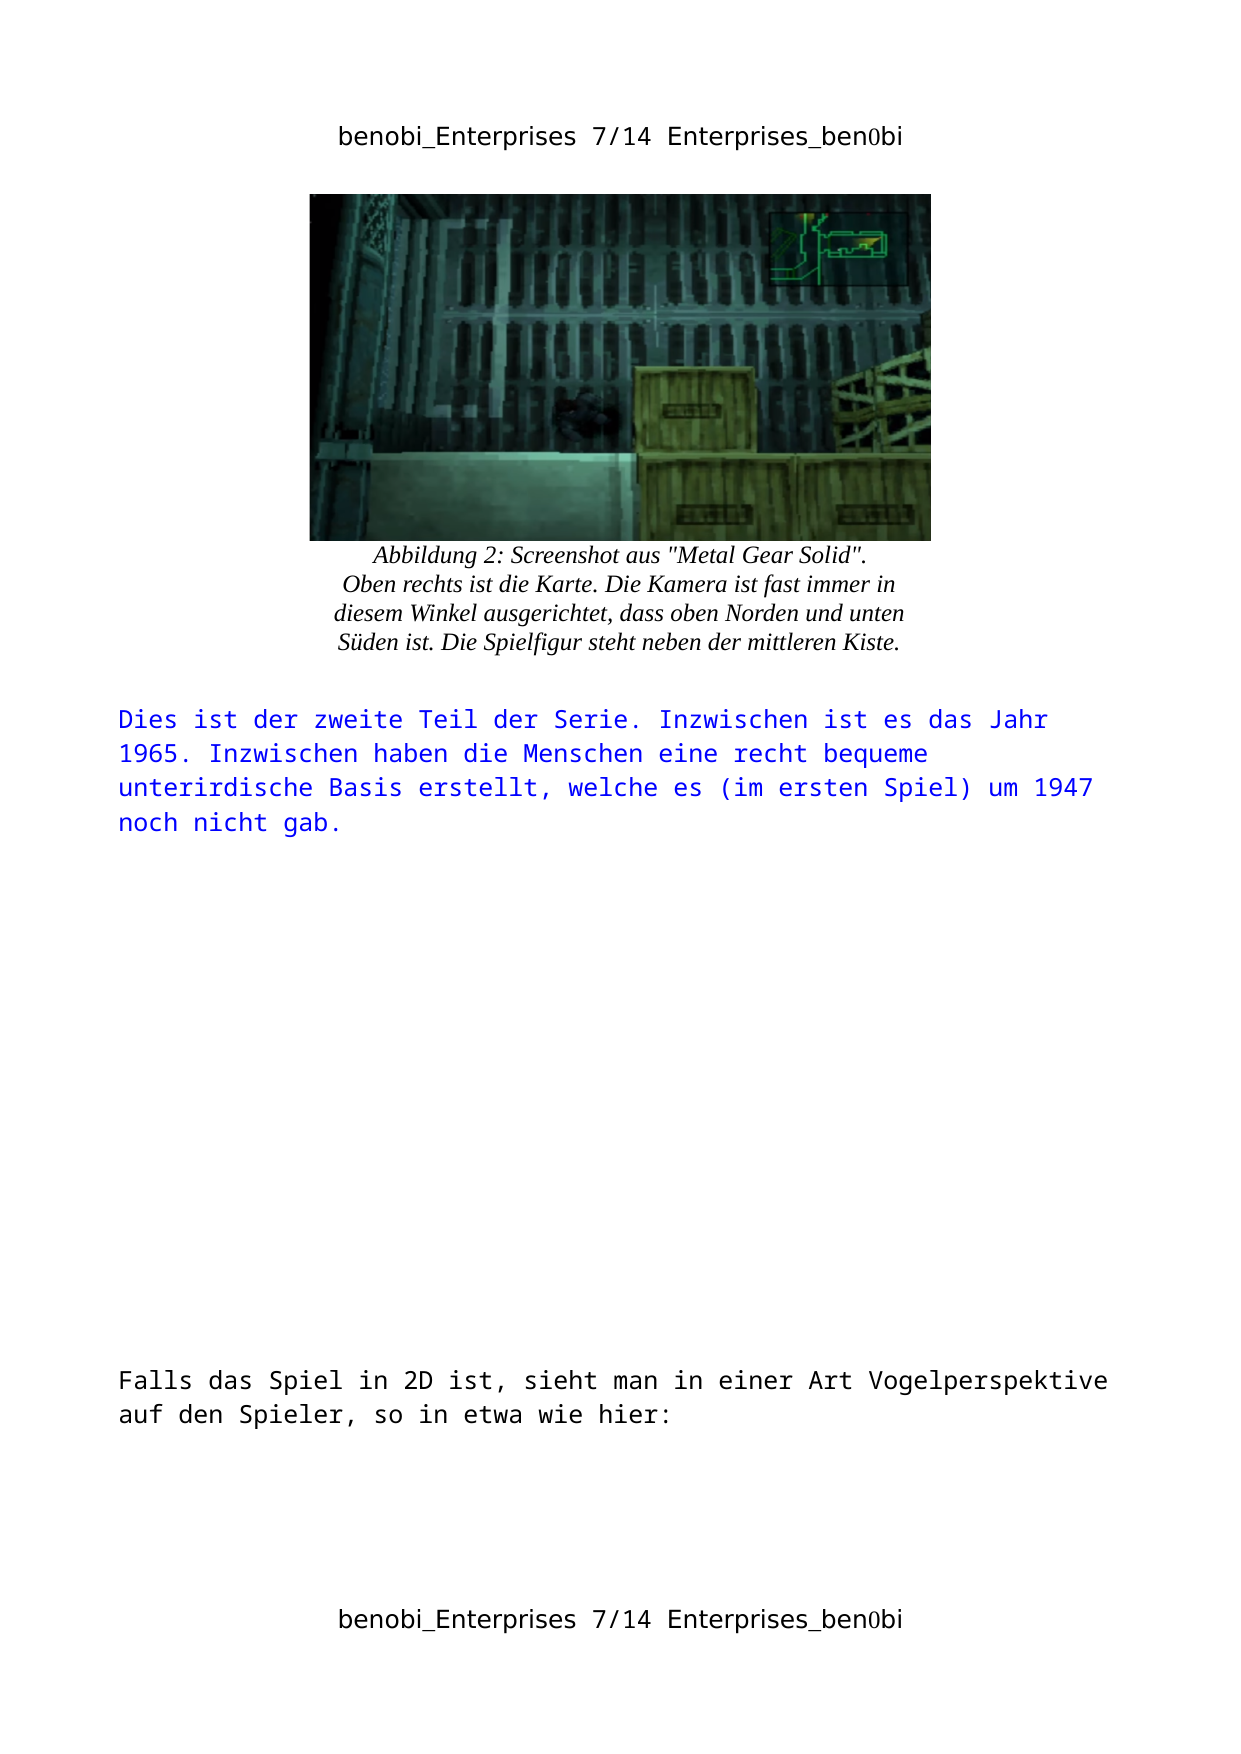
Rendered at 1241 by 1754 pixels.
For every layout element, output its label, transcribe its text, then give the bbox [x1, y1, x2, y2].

text Dies ist der zweite Teil der Serie. Inzwischen ist es das Jahr 1965. Inzwischen haben die Menschen eine recht bequeme unterirdische Basis erstellt, welche es (im ersten Spiel) um 1947 noch nicht gab. [118, 702, 1122, 838]
text Falls das Spiel in 2D ist, sieht man in einer Art Vogelperspektive auf den Spieler, so in etwa wie hier: [118, 1363, 1122, 1431]
picture [309, 194, 931, 541]
text Abbildung 2: Screenshot aus "Metal Gear Solid". Oben rechts ist die Karte. Die Kamera ist fast immer in diesem Winkel ausgerichtet, dass oben Norden und unten Süden ist. Die Spielfigur steht neben der mittleren Kiste. [309, 541, 931, 655]
